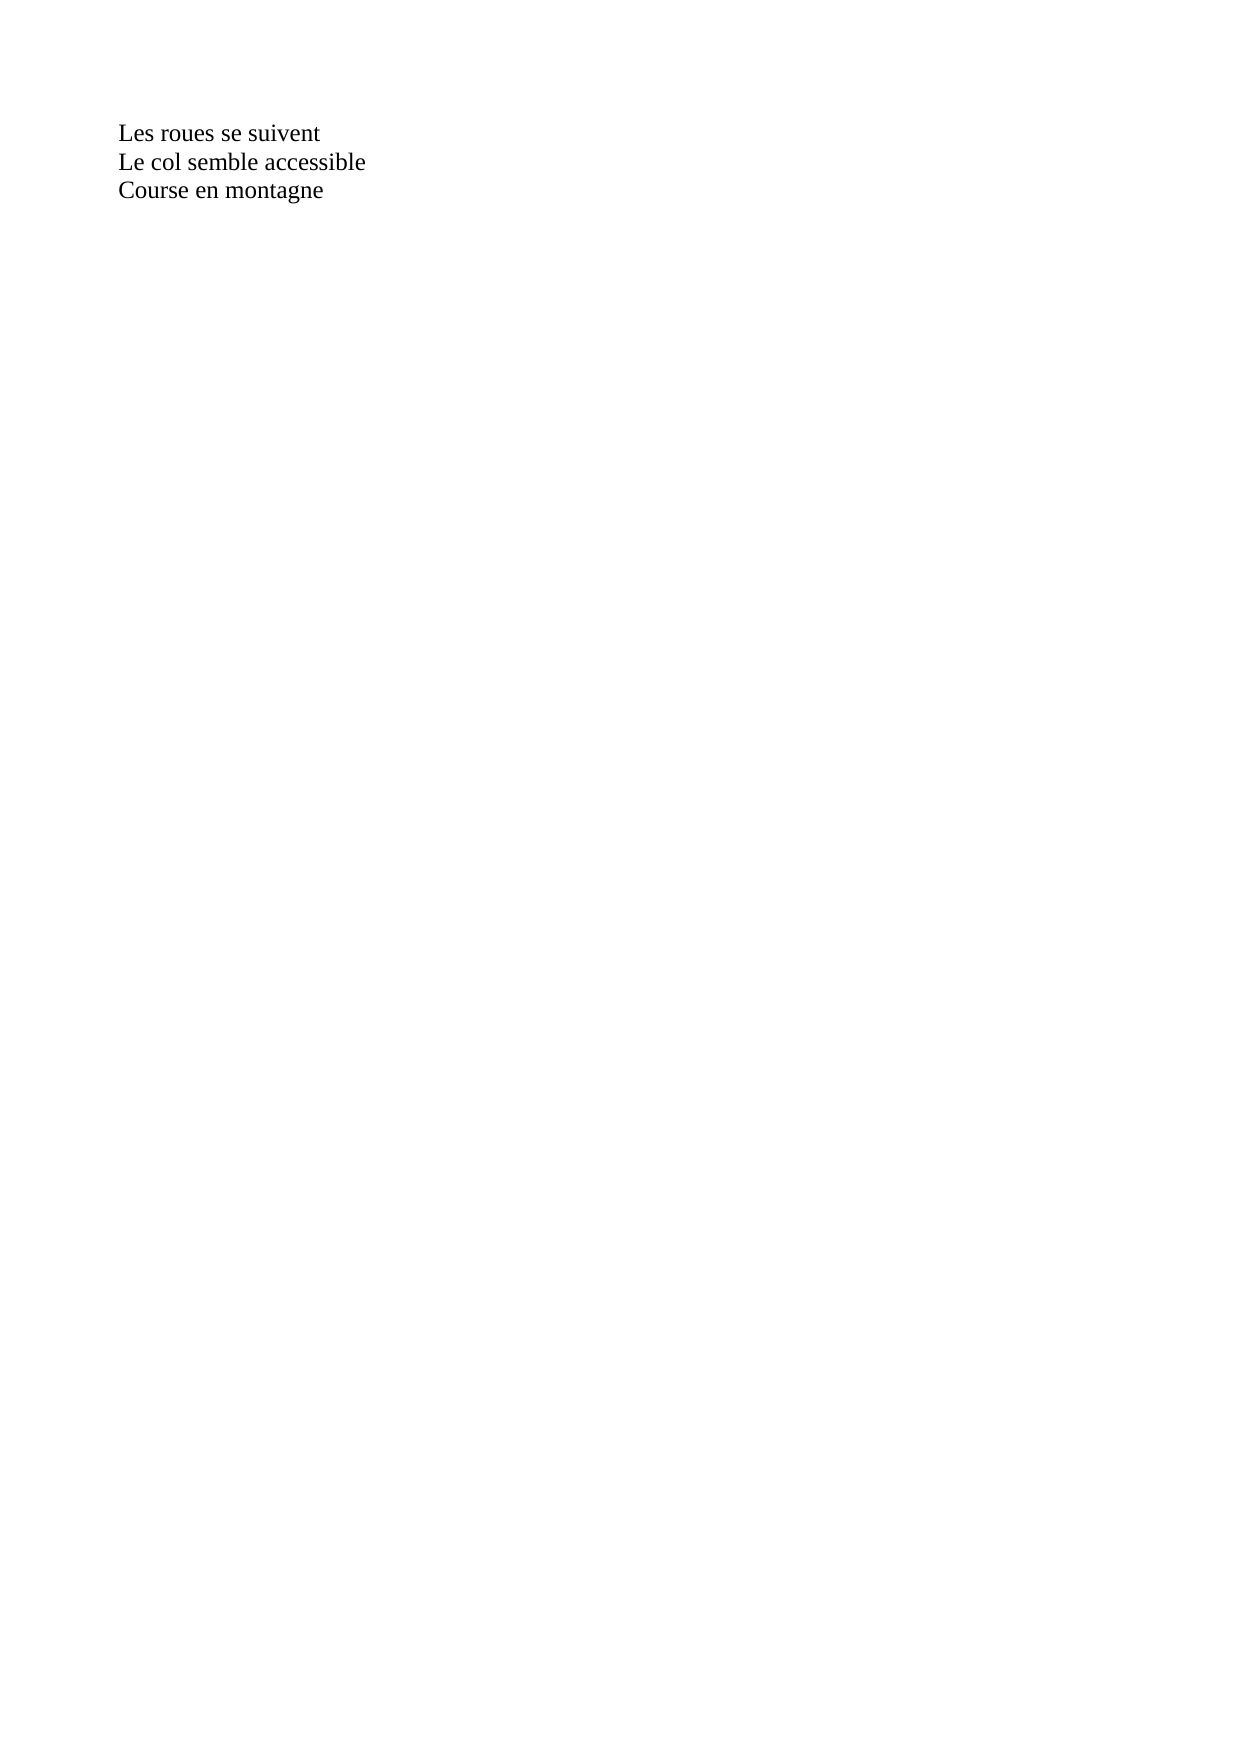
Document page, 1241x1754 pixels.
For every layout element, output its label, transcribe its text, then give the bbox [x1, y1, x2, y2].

text Le col semble accessible [118, 147, 1122, 176]
text Course en montagne [118, 176, 1122, 204]
text Les roues se suivent [118, 118, 1122, 147]
